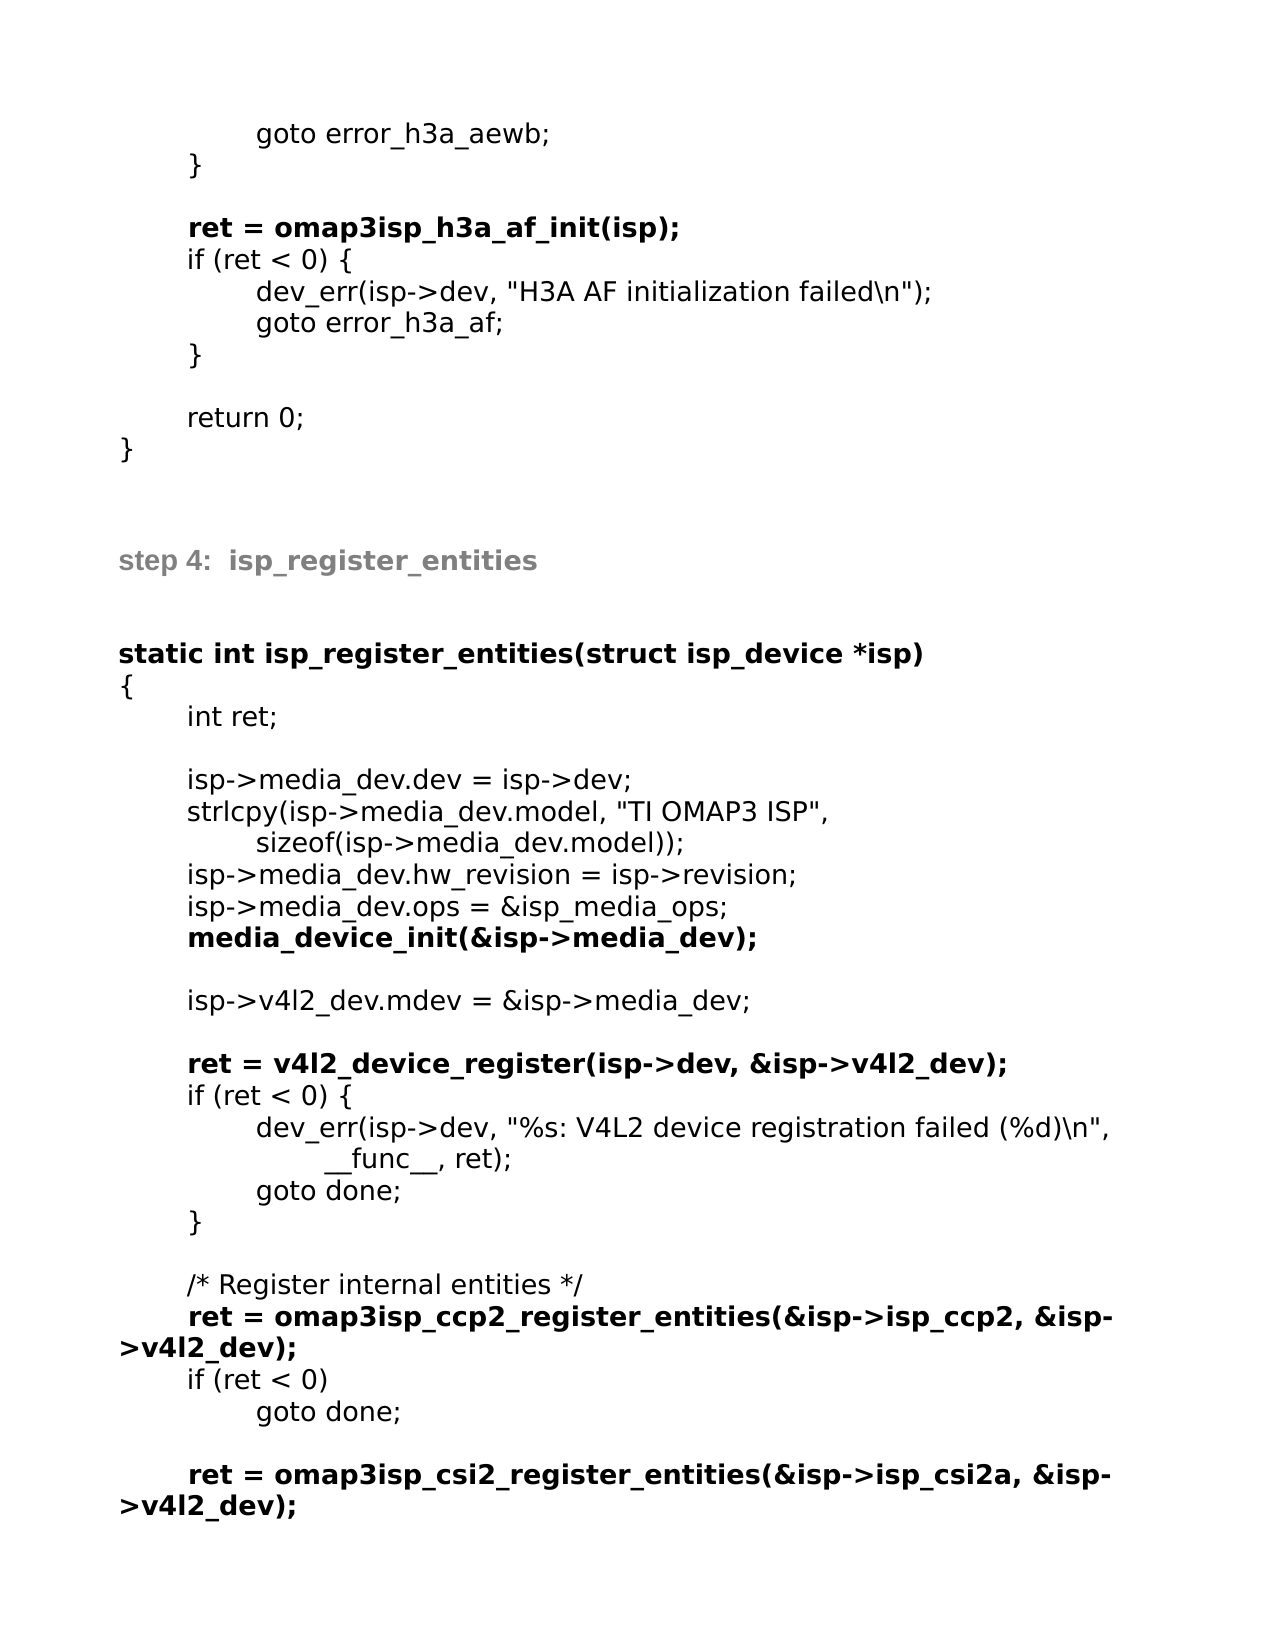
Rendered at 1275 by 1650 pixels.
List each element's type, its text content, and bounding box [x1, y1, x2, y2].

text sizeof(isp->media_dev.model)); [118, 828, 1157, 859]
text goto error_h3a_aewb; [118, 118, 1157, 150]
text dev_err(isp->dev, "%s: V4L2 device registration failed (%d)\n", [118, 1112, 1157, 1143]
text __func__, ret); [118, 1143, 1157, 1175]
text ret = v4l2_device_register(isp->dev, &isp->v4l2_dev); [118, 1049, 1157, 1080]
text goto done; [118, 1175, 1157, 1207]
text } [118, 1207, 1157, 1238]
text media_device_init(&isp->media_dev); [118, 922, 1157, 954]
text dev_err(isp->dev, "H3A AF initialization failed\n"); [118, 276, 1157, 307]
text if (ret < 0) { [118, 244, 1157, 276]
text isp->media_dev.ops = &isp_media_ops; [118, 891, 1157, 922]
text goto done; [118, 1396, 1157, 1427]
text } [118, 339, 1157, 371]
text ret = omap3isp_csi2_register_entities(&isp->isp_csi2a, &isp->v4l2_dev); [118, 1459, 1157, 1522]
text strlcpy(isp->media_dev.model, "TI OMAP3 ISP", [118, 796, 1157, 828]
text isp->media_dev.hw_revision = isp->revision; [118, 859, 1157, 891]
text } [118, 434, 1157, 465]
text int ret; [118, 702, 1157, 733]
text static int isp_register_entities(struct isp_device *isp) [118, 638, 1157, 670]
text if (ret < 0) { [118, 1080, 1157, 1112]
text { [118, 670, 1157, 702]
text ret = omap3isp_h3a_af_init(isp); [118, 213, 1157, 244]
text /* Register internal entities */ [118, 1270, 1157, 1301]
text if (ret < 0) [118, 1364, 1157, 1396]
text isp->v4l2_dev.mdev = &isp->media_dev; [118, 986, 1157, 1017]
text return 0; [118, 402, 1157, 434]
text ret = omap3isp_ccp2_register_entities(&isp->isp_ccp2, &isp->v4l2_dev); [118, 1301, 1157, 1364]
text goto error_h3a_af; [118, 307, 1157, 339]
text } [118, 150, 1157, 181]
subtitle step 4: isp_register_entities [118, 543, 1157, 577]
text isp->media_dev.dev = isp->dev; [118, 765, 1157, 796]
